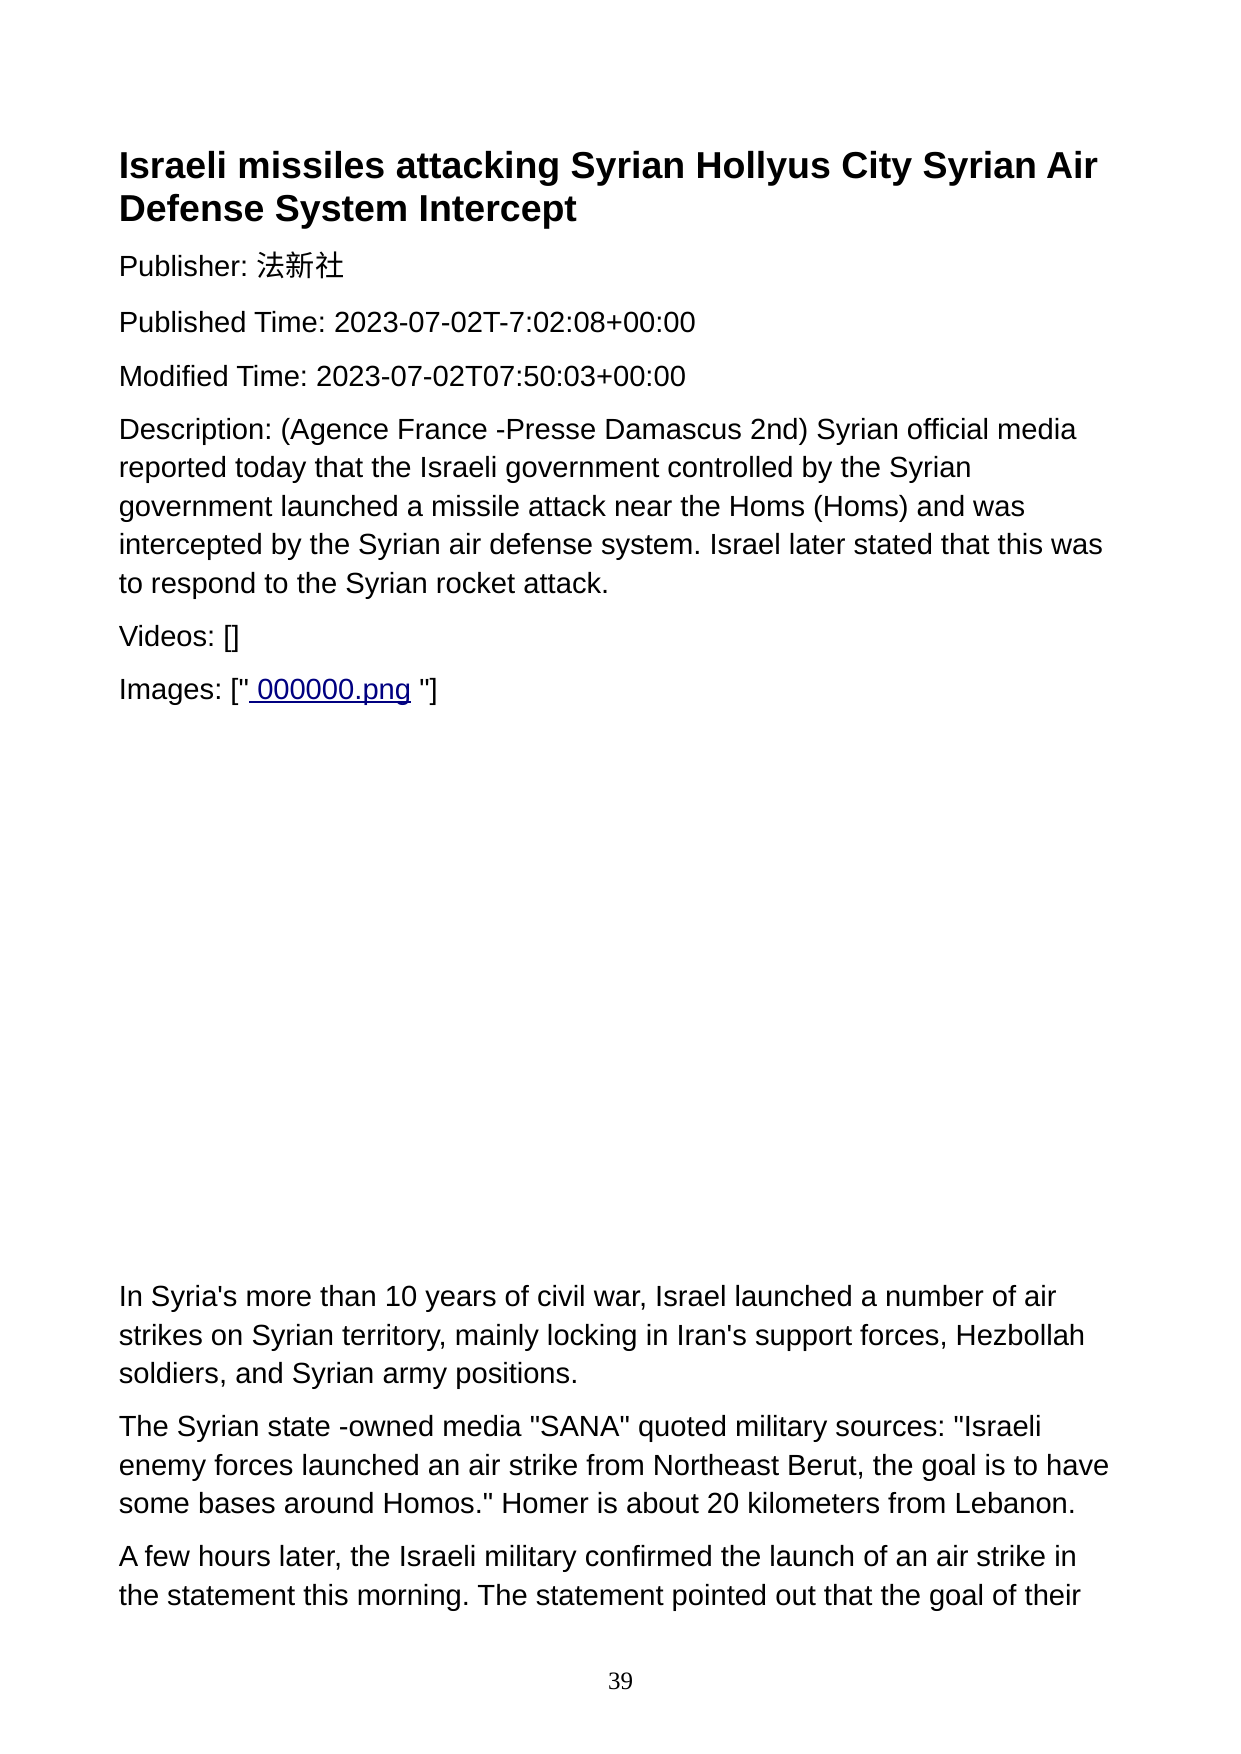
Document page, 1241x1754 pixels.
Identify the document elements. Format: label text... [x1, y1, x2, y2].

subtitle Israeli missiles attacking Syrian Hollyus City Syrian Air Defense System Intercept [118, 143, 1122, 230]
text Images: [" 000000.png "] [118, 672, 1122, 706]
text Published Time: 2023-07-02T-7:02:08+00:00 [118, 305, 1122, 339]
text Description: (Agence France -Presse Damascus 2nd) Syrian official media reported today that the Israeli government controlled by the Syrian government launched a missile attack near the Homs (Homs) and was intercepted by the Syrian air defense system. Israel later stated that this was to respond to the Syrian rocket attack. [118, 412, 1122, 599]
text Publisher: 法新社 [118, 242, 1122, 284]
text Videos: [] [118, 619, 1122, 652]
text In Syria's more than 10 years of civil war, Israel launched a number of air strikes on Syrian territory, mainly locking in Iran's support forces, Hezbollah soldiers, and Syrian army positions. [118, 725, 1122, 1390]
text Modified Time: 2023-07-02T07:50:03+00:00 [118, 358, 1122, 392]
text The Syrian state -owned media "SANA" quoted military sources: "Israeli enemy forces launched an air strike from Northeast Berut, the goal is to have some bases around Homos." Homer is about 20 kilometers from Lebanon. [118, 1409, 1122, 1520]
text A few hours later, the Israeli military confirmed the launch of an air strike in the statement this morning. The statement pointed out that the goal of their [118, 1539, 1122, 1612]
